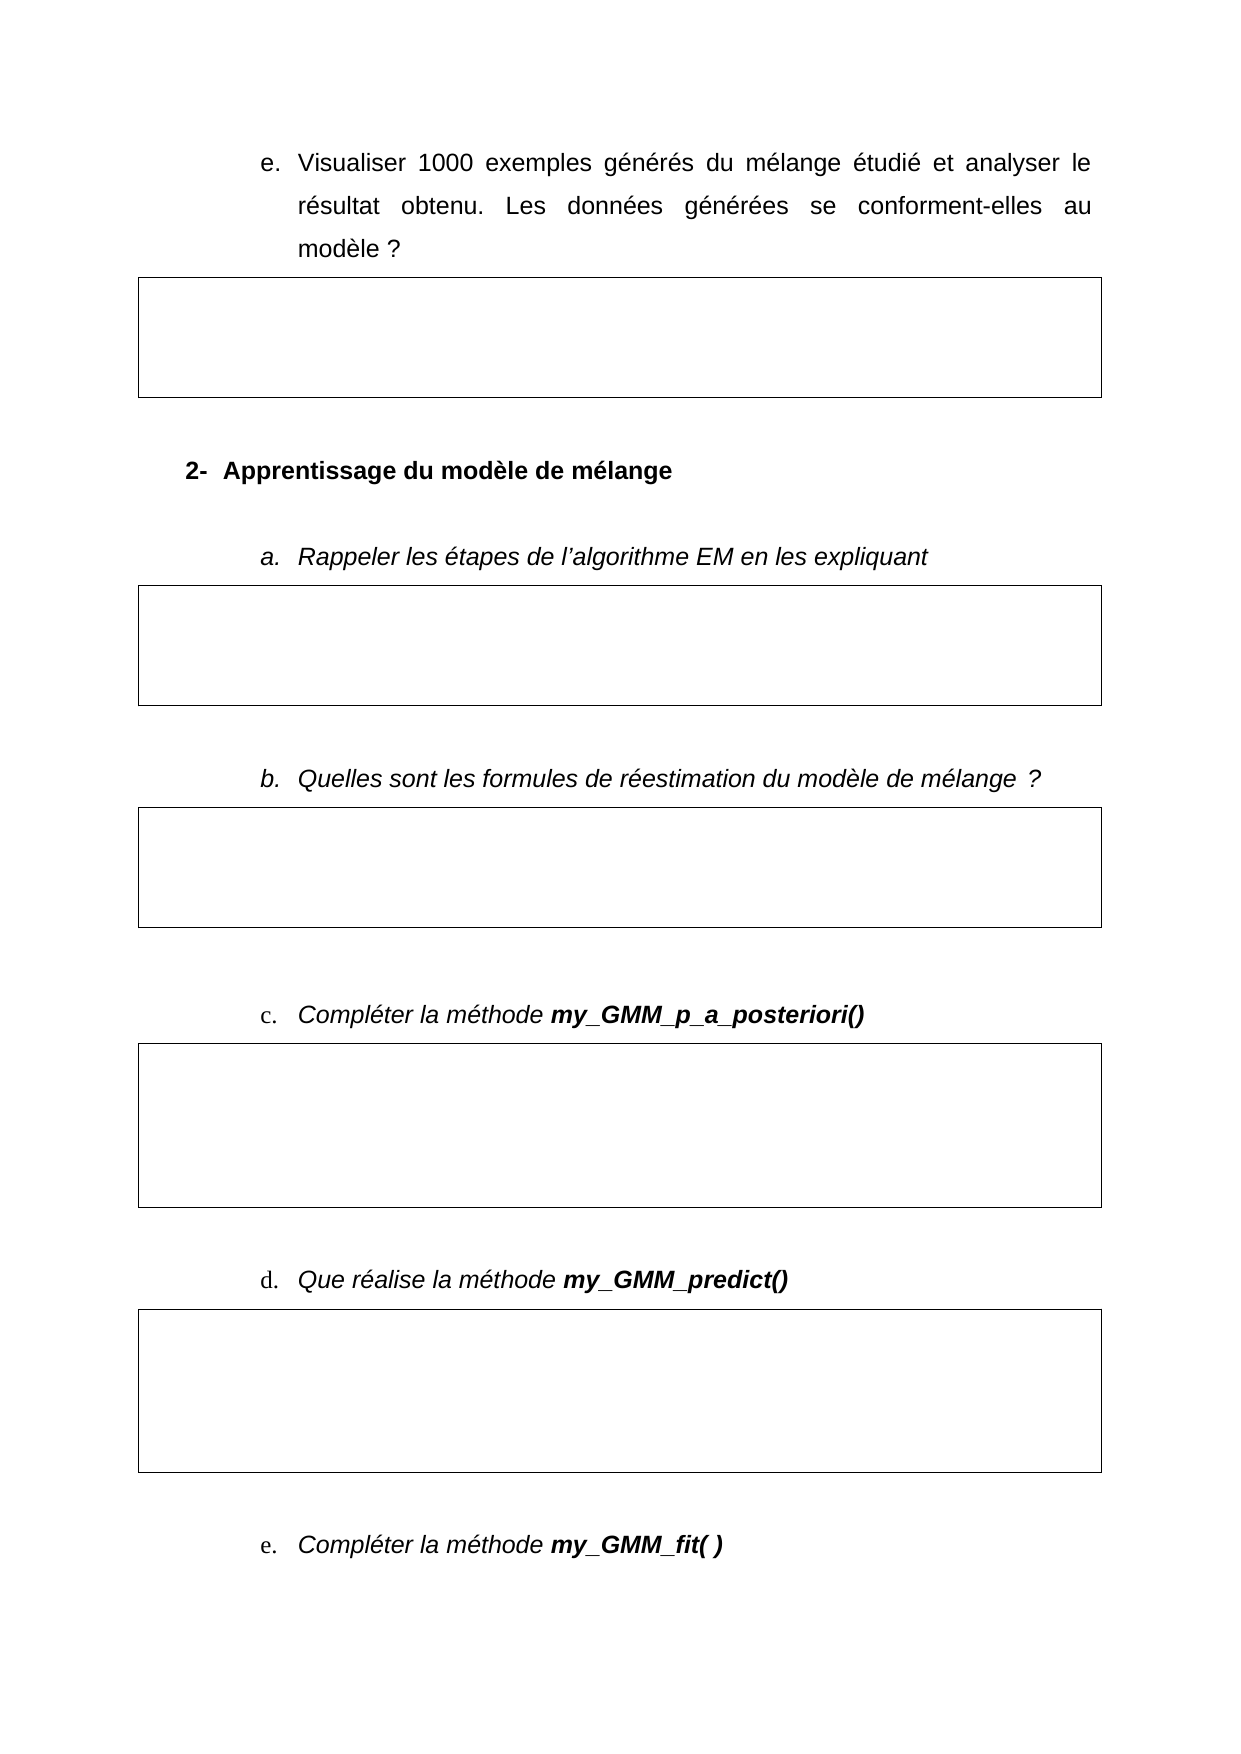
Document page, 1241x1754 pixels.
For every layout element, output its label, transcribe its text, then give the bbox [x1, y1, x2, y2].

list Quelles sont les formules de réestimation du modèle de mélange ? [260, 764, 1093, 793]
list Compléter la méthode my_GMM_fit( ) [260, 1530, 1093, 1559]
list Visualiser 1000 exemples générés du mélange étudié et analyser le résultat obtenu. Les données générées se conforment-elles au modèle ? [260, 148, 1093, 263]
list Compléter la méthode my_GMM_p_a_posteriori() [260, 1000, 1093, 1029]
list Apprentissage du modèle de mélange [185, 456, 1093, 484]
list Rappeler les étapes de l’algorithme EM en les expliquant [260, 542, 1093, 571]
list Que réalise la méthode my_GMM_predict() [260, 1265, 1093, 1294]
